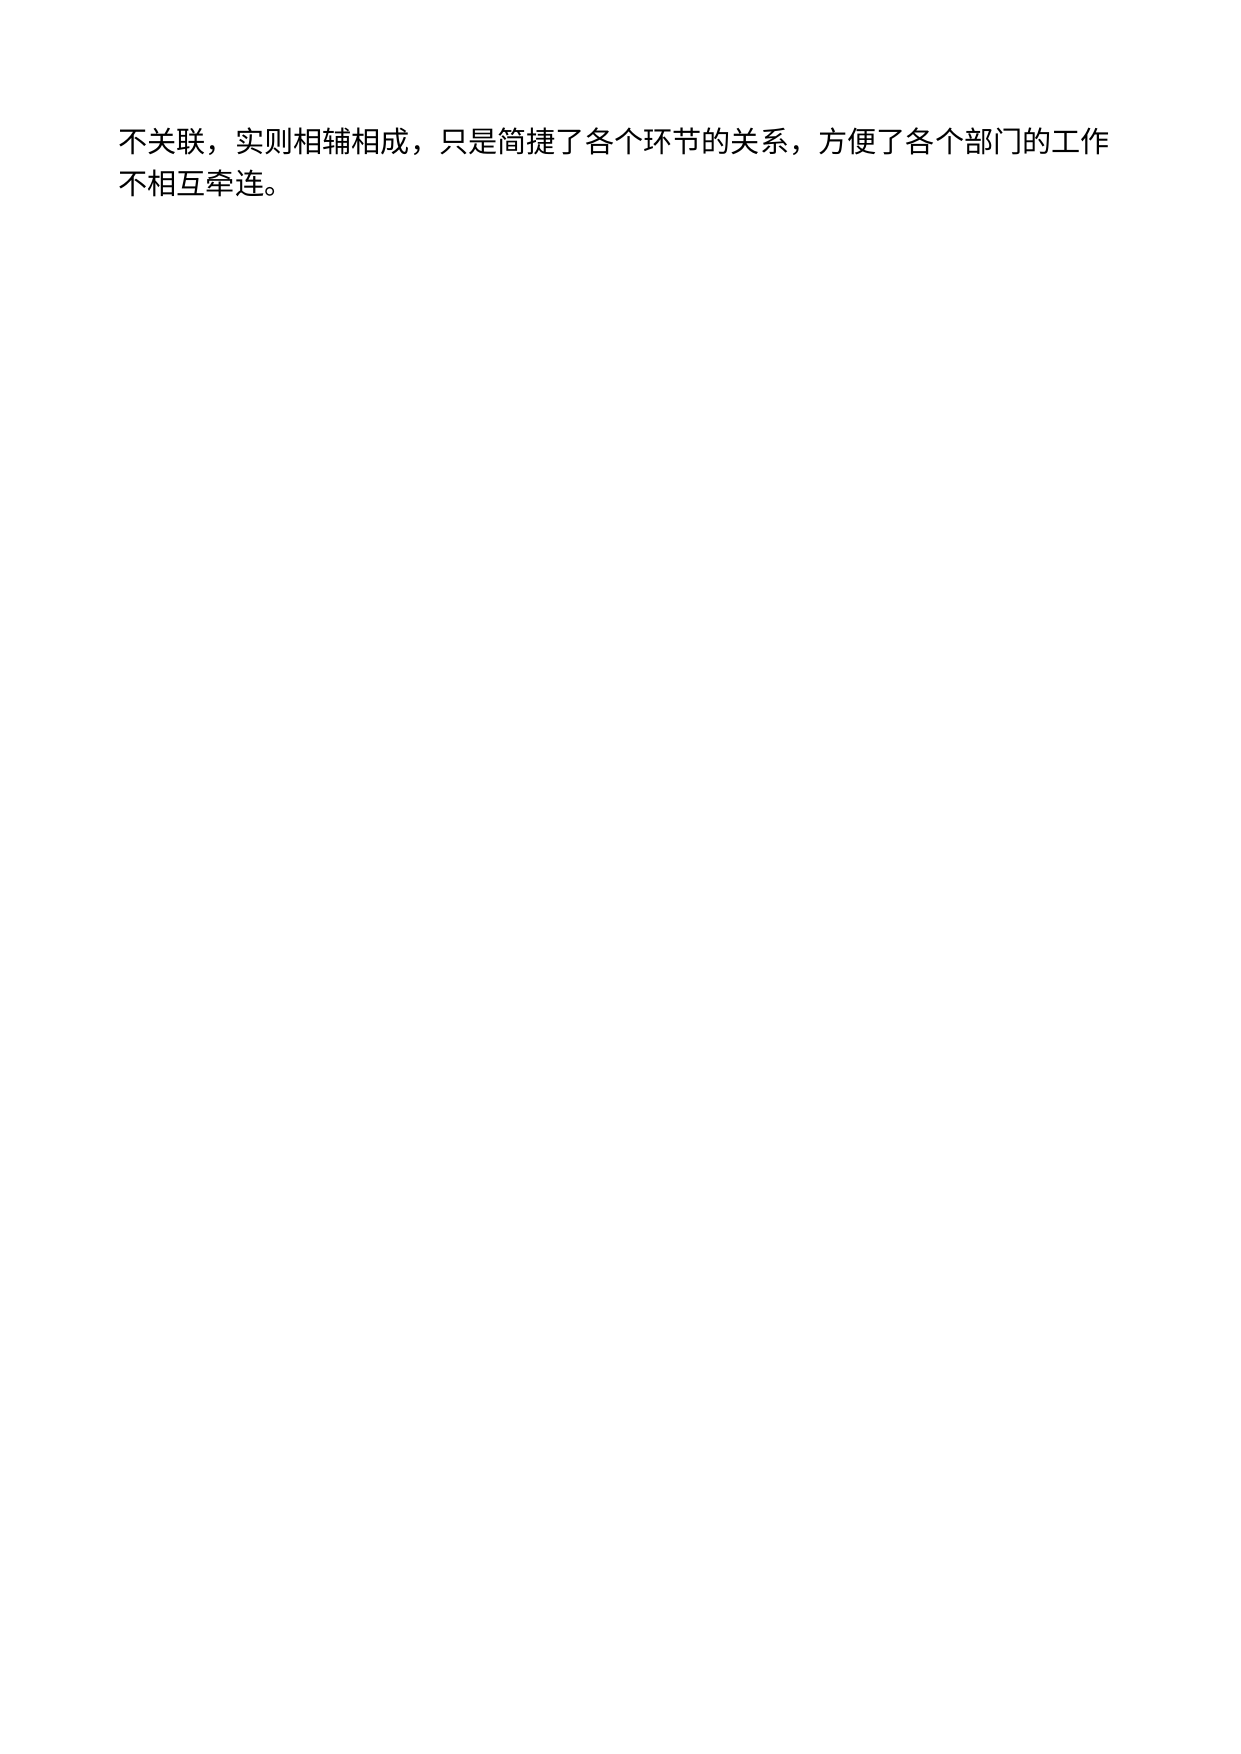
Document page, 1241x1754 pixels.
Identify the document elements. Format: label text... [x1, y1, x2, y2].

text 不关联，实则相辅相成，只是简捷了各个环节的关系，方便了各个部门的工作不相互牵连。 [118, 118, 1122, 203]
